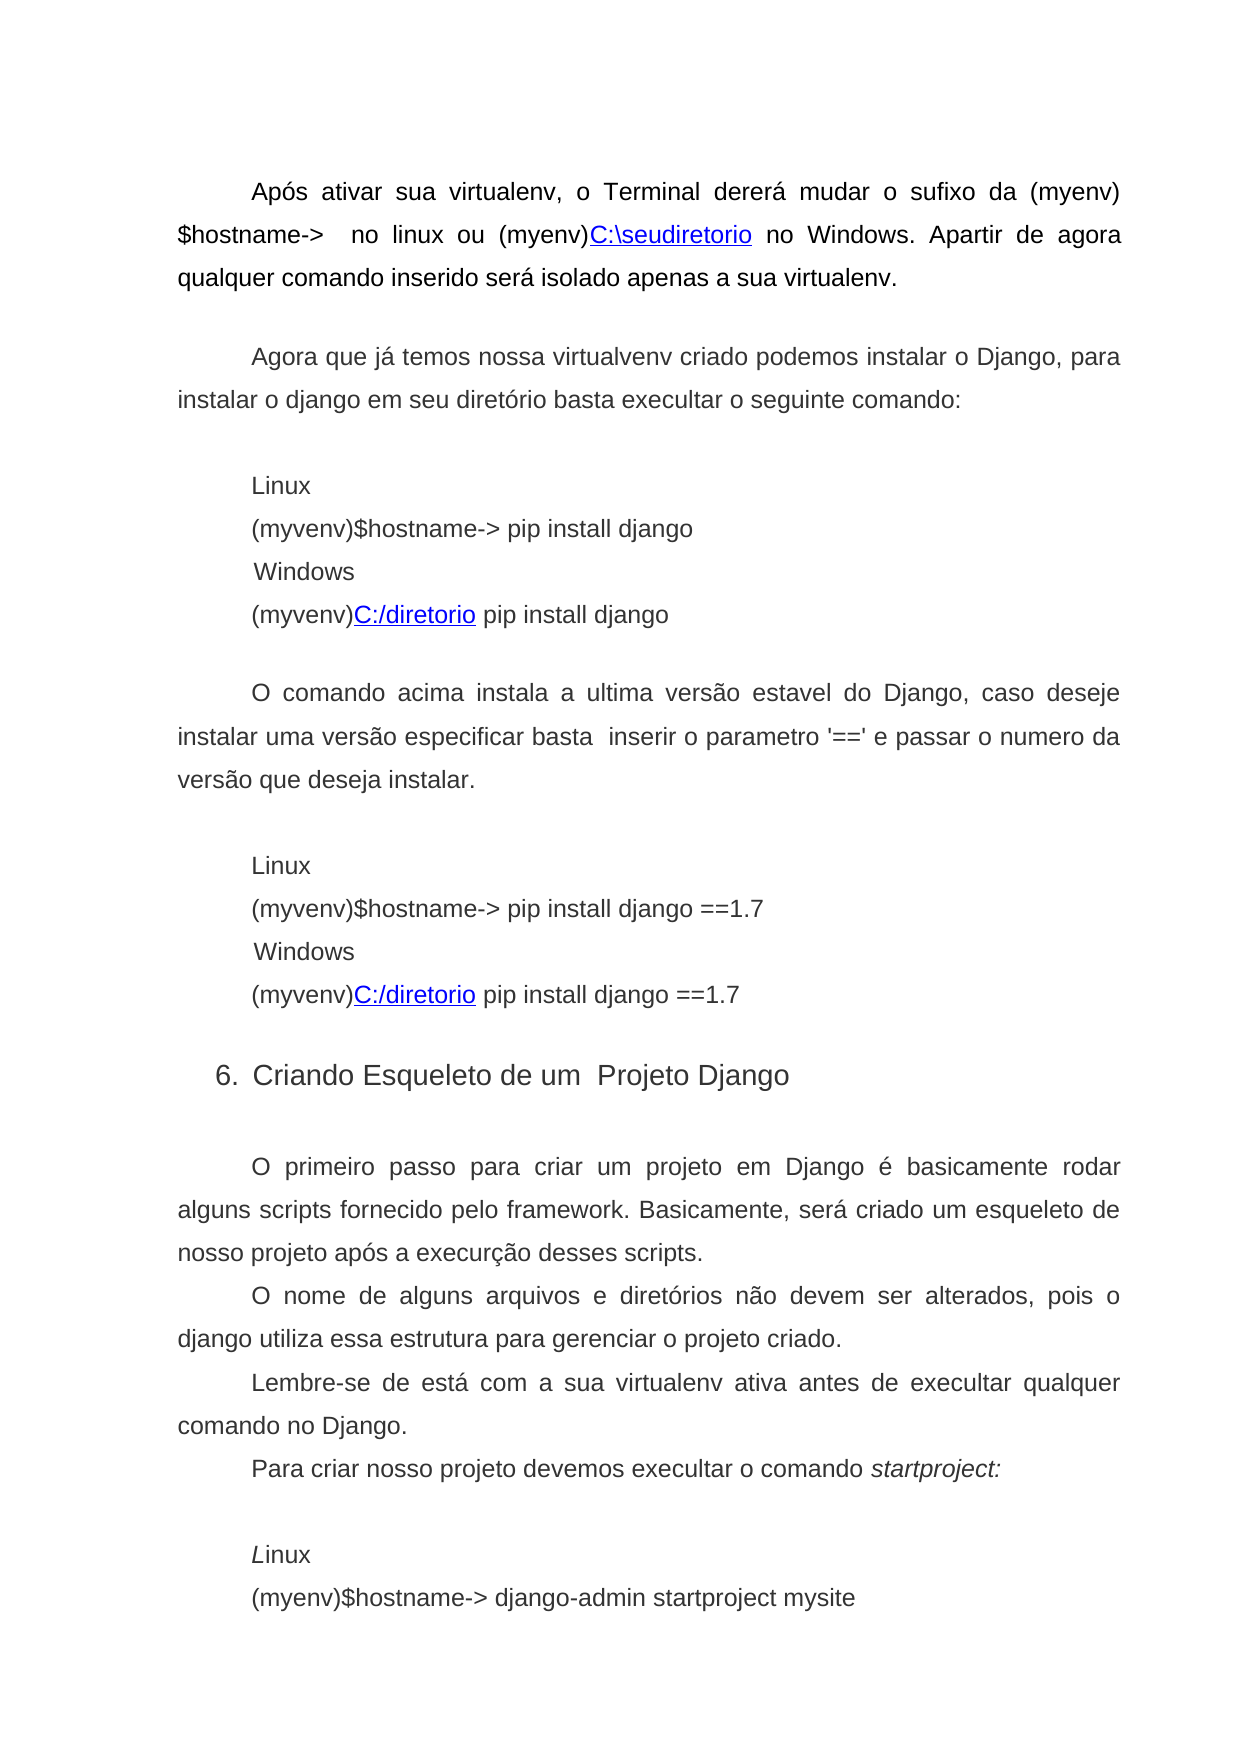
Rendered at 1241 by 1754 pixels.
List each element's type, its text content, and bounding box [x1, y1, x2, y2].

text O primeiro passo para criar um projeto em Django é basicamente rodar alguns scripts fornecido pelo framework. Basicamente, será criado um esqueleto de nosso projeto após a execurção desses scripts. [177, 1152, 1122, 1267]
text Para criar nosso projeto devemos execultar o comando startproject: [177, 1454, 1122, 1482]
text (myvenv)C:/diretorio pip install django [177, 600, 1122, 629]
text O nome de alguns arquivos e diretórios não devem ser alterados, pois o django utiliza essa estrutura para gerenciar o projeto criado. [177, 1281, 1122, 1353]
text Linux [177, 471, 1122, 500]
text O comando acima instala a ultima versão estavel do Django, caso deseje instalar uma versão especificar basta inserir o parametro '==' e passar o numero da versão que deseja instalar. [177, 678, 1122, 793]
text Linux [177, 1540, 1122, 1569]
text Windows [177, 557, 1122, 586]
text (myenv)$hostname-> django-admin startproject mysite [177, 1583, 1122, 1612]
text Após ativar sua virtualenv, o Terminal dererá mudar o sufixo da (myenv)$hostname-> no linux ou (myenv)C:\seudiretorio no Windows. Apartir de agora qualquer comando inserido será isolado apenas a sua virtualenv. [177, 177, 1122, 292]
text (myvenv)C:/diretorio pip install django ==1.7 [177, 980, 1122, 1009]
text (myvenv)$hostname-> pip install django ==1.7 [177, 894, 1122, 923]
text Agora que já temos nossa virtualvenv criado podemos instalar o Django, para instalar o django em seu diretório basta execultar o seguinte comando: [177, 342, 1122, 413]
text Windows [177, 937, 1122, 966]
text Linux [177, 851, 1122, 880]
list Criando Esqueleto de um Projeto Django [215, 1058, 1122, 1092]
text (myvenv)$hostname-> pip install django [177, 514, 1122, 543]
text Lembre-se de está com a sua virtualenv ativa antes de execultar qualquer comando no Django. [177, 1367, 1122, 1439]
